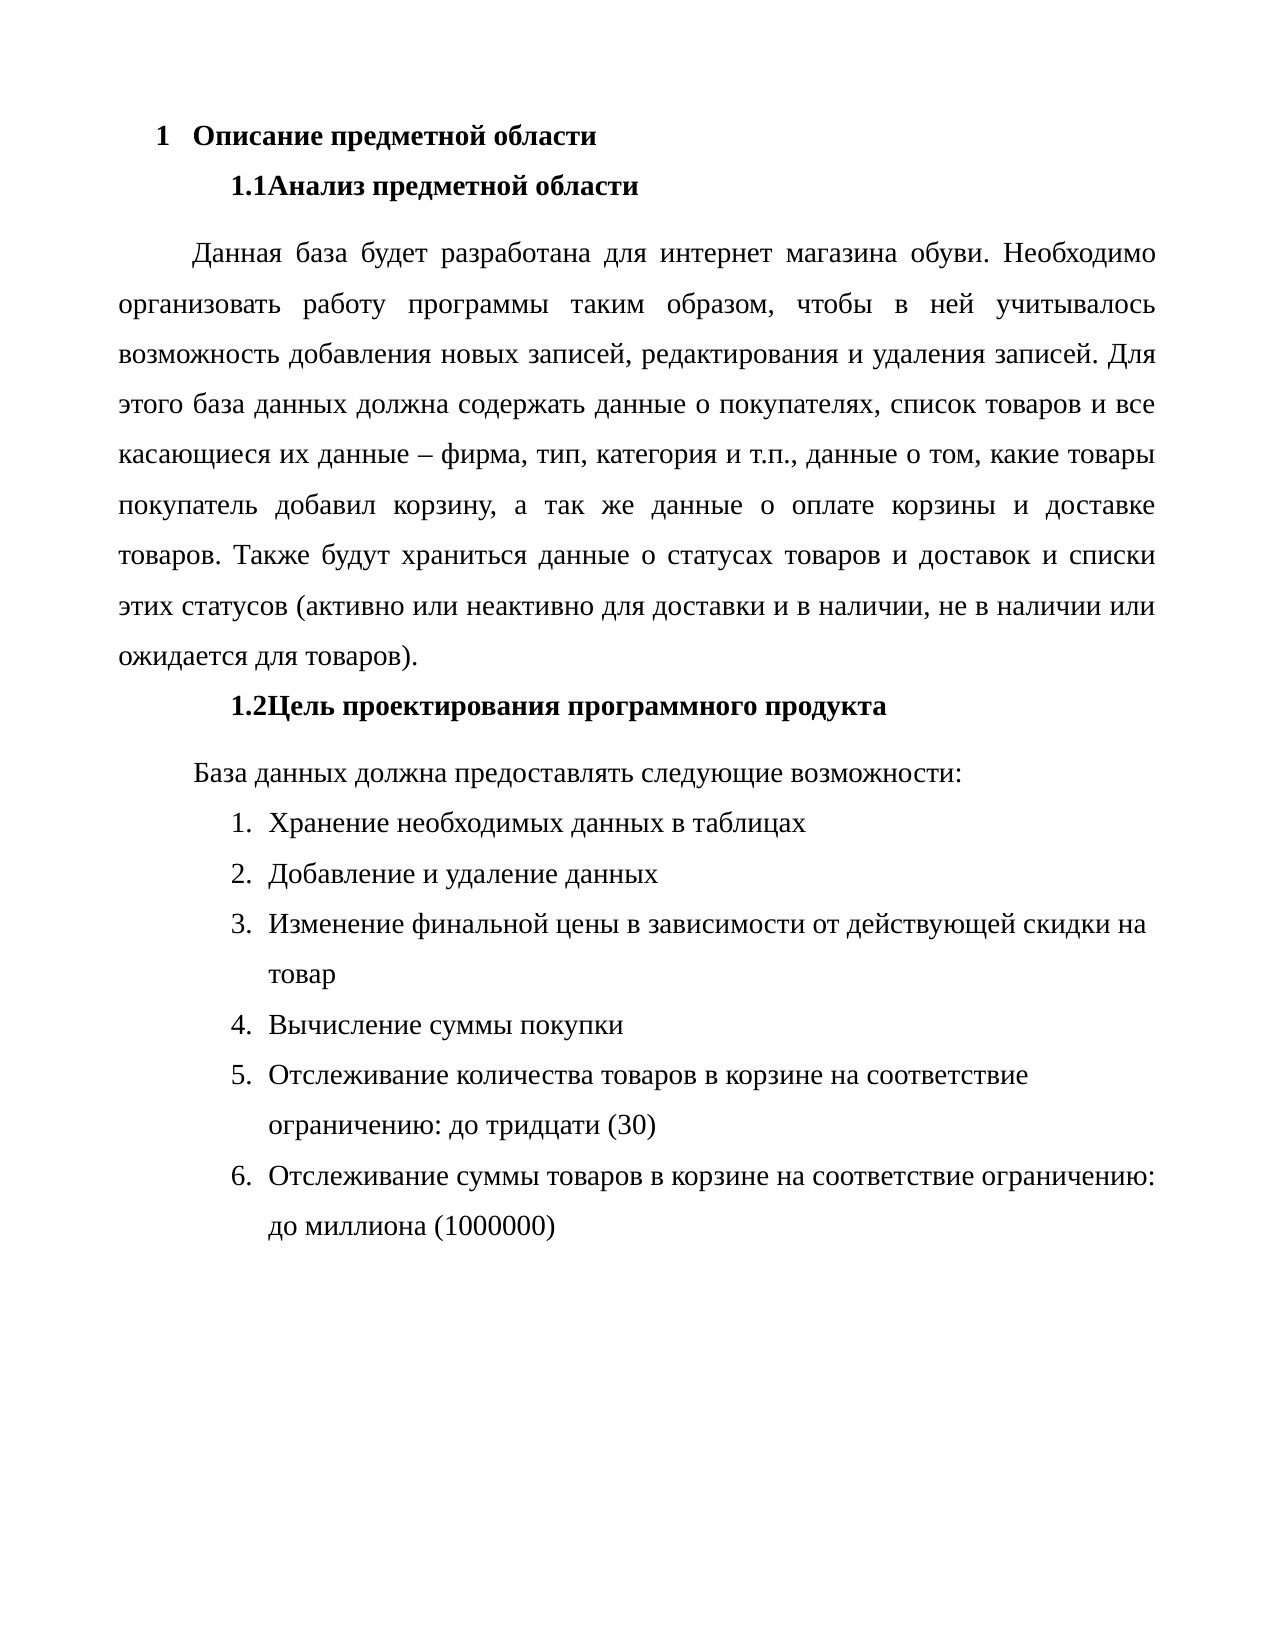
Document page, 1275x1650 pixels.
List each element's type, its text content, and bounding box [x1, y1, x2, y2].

text База данных должна предоставлять следующие возможности: [193, 755, 1157, 789]
list Хранение необходимых данных в таблицах [231, 806, 1157, 839]
list Вычисление суммы покупки [231, 1007, 1157, 1040]
list Отслеживание количества товаров в корзине на соответствие ограничению: до тридцати (30) [231, 1057, 1157, 1141]
list Отслеживание суммы товаров в корзине на соответствие ограничению: до миллиона (1000000) [231, 1158, 1157, 1242]
list Изменение финальной цены в зависимости от действующей скидки на товар [231, 906, 1157, 990]
subtitle Цель проектирования программного продукта [230, 688, 1157, 722]
text Данная база будет разработана для интернет магазина обуви. Необходимо организовать работу программы таким образом, чтобы в ней учитывалось возможность добавления новых записей, редактирования и удаления записей. Для этого база данных должна содержать данные о покупателях, список товаров и все касающиеся их данные – фирма, тип, категория и т.п., данные о том, какие товары покупатель добавил корзину, а так же данные о оплате корзины и доставке товаров. Также будут храниться данные о статусах товаров и доставок и списки этих статусов (активно или неактивно для доставки и в наличии, не в наличии или ожидается для товаров). [118, 235, 1157, 671]
subtitle Описание предметной области [155, 118, 1157, 152]
list Добавление и удаление данных [231, 856, 1157, 889]
subtitle Анализ предметной области [230, 168, 1157, 202]
